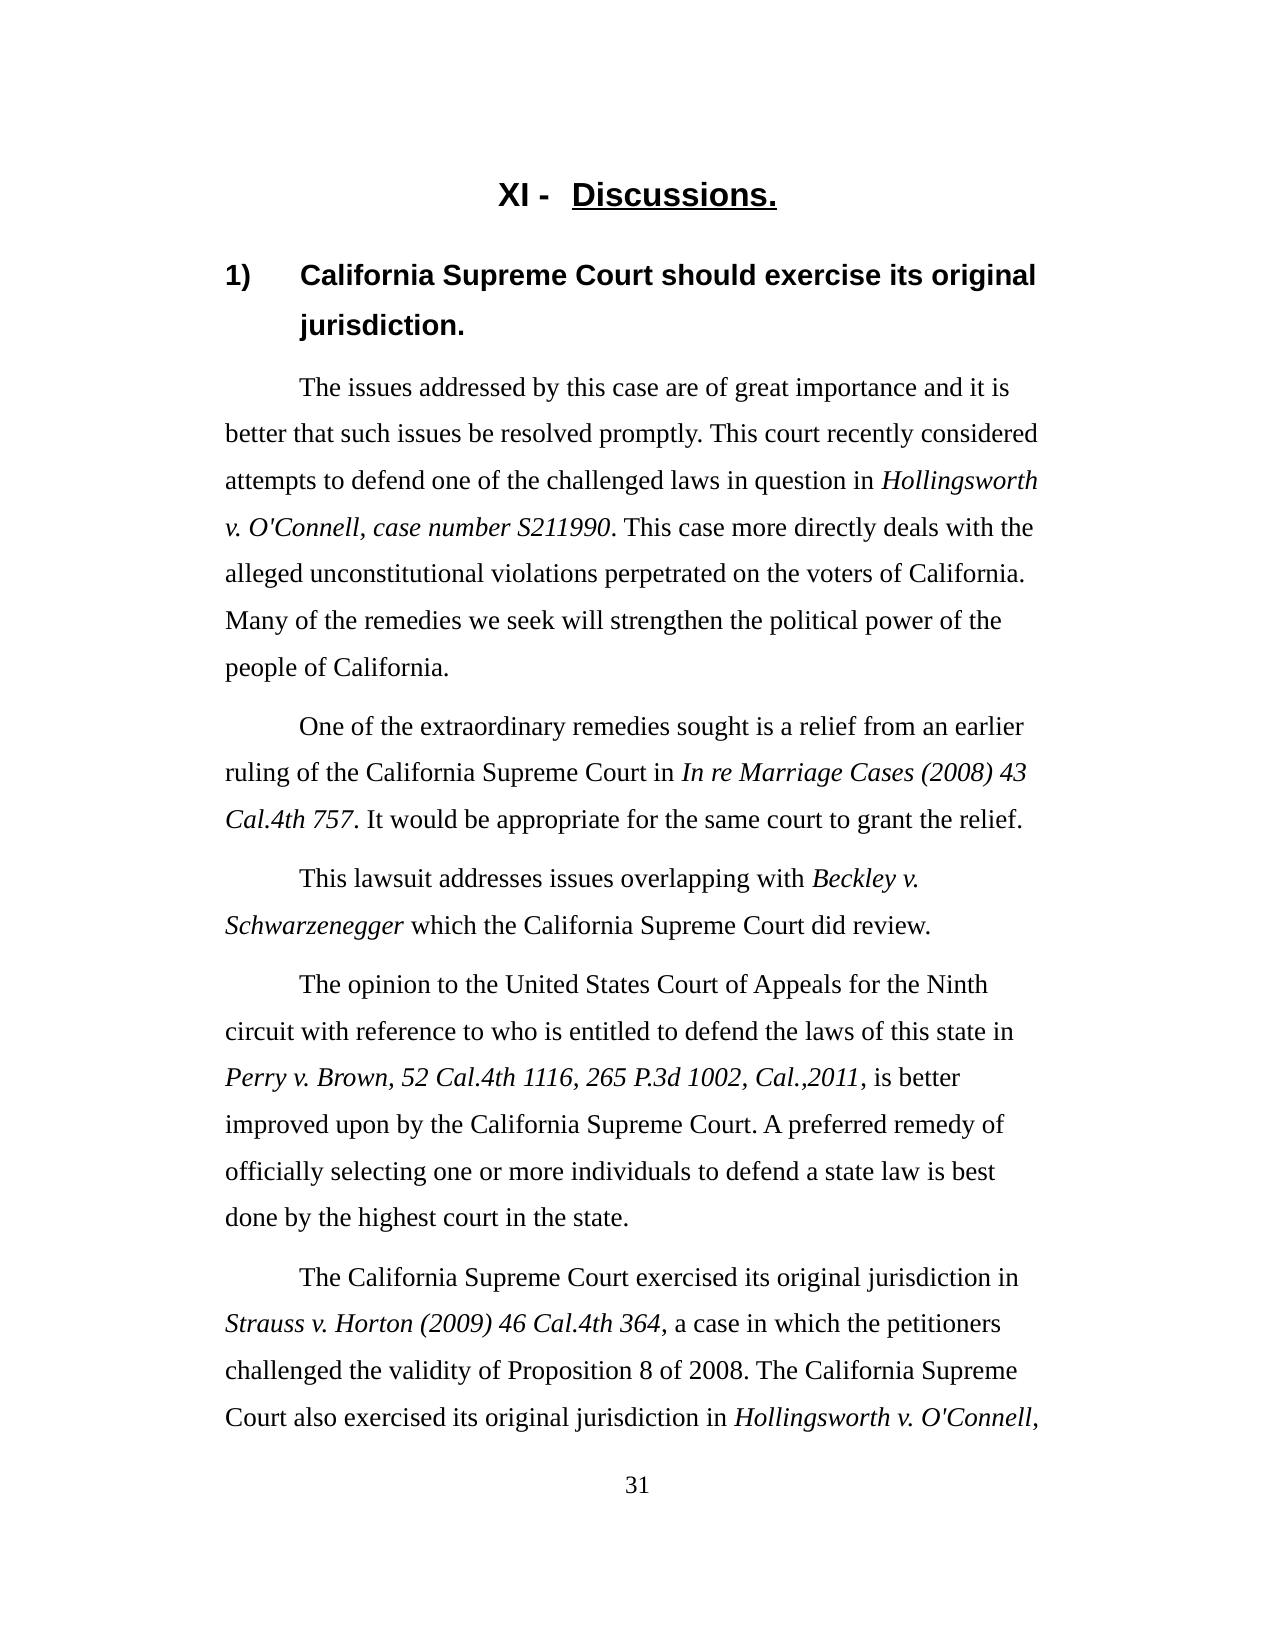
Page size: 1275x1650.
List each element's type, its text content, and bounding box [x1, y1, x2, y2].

text This lawsuit addresses issues overlapping with Beckley v. Schwarzenegger which the California Supreme Court did review. [225, 862, 1050, 940]
text The issues addressed by this case are of great importance and it is better that such issues be resolved promptly. This court recently considered attempts to defend one of the challenged laws in question in Hollingsworth v. O'Connell, case number S211990. This case more directly deals with the alleged unconstitutional violations perpetrated on the voters of California. Many of the remedies we seek will strengthen the political power of the people of California. [225, 371, 1050, 682]
subtitle Discussions. [225, 175, 1050, 213]
text The opinion to the United States Court of Appeals for the Ninth circuit with reference to who is entitled to defend the laws of this state in Perry v. Brown, 52 Cal.4th 1116, 265 P.3d 1002, Cal.,2011, is better improved upon by the California Supreme Court. A preferred remedy of officially selecting one or more individuals to defend a state law is best done by the highest court in the state. [225, 968, 1050, 1233]
text The California Supreme Court exercised its original jurisdiction in Strauss v. Horton (2009) 46 Cal.4th 364, a case in which the petitioners challenged the validity of Proposition 8 of 2008. The California Supreme Court also exercised its original jurisdiction in Hollingsworth v. O'Connell, [225, 1261, 1050, 1432]
subtitle California Supreme Court should exercise its original jurisdiction. [225, 258, 1050, 341]
text One of the extraordinary remedies sought is a relief from an earlier ruling of the California Supreme Court in In re Marriage Cases (2008) 43 Cal.4th 757. It would be appropriate for the same court to grant the relief. [225, 710, 1050, 834]
